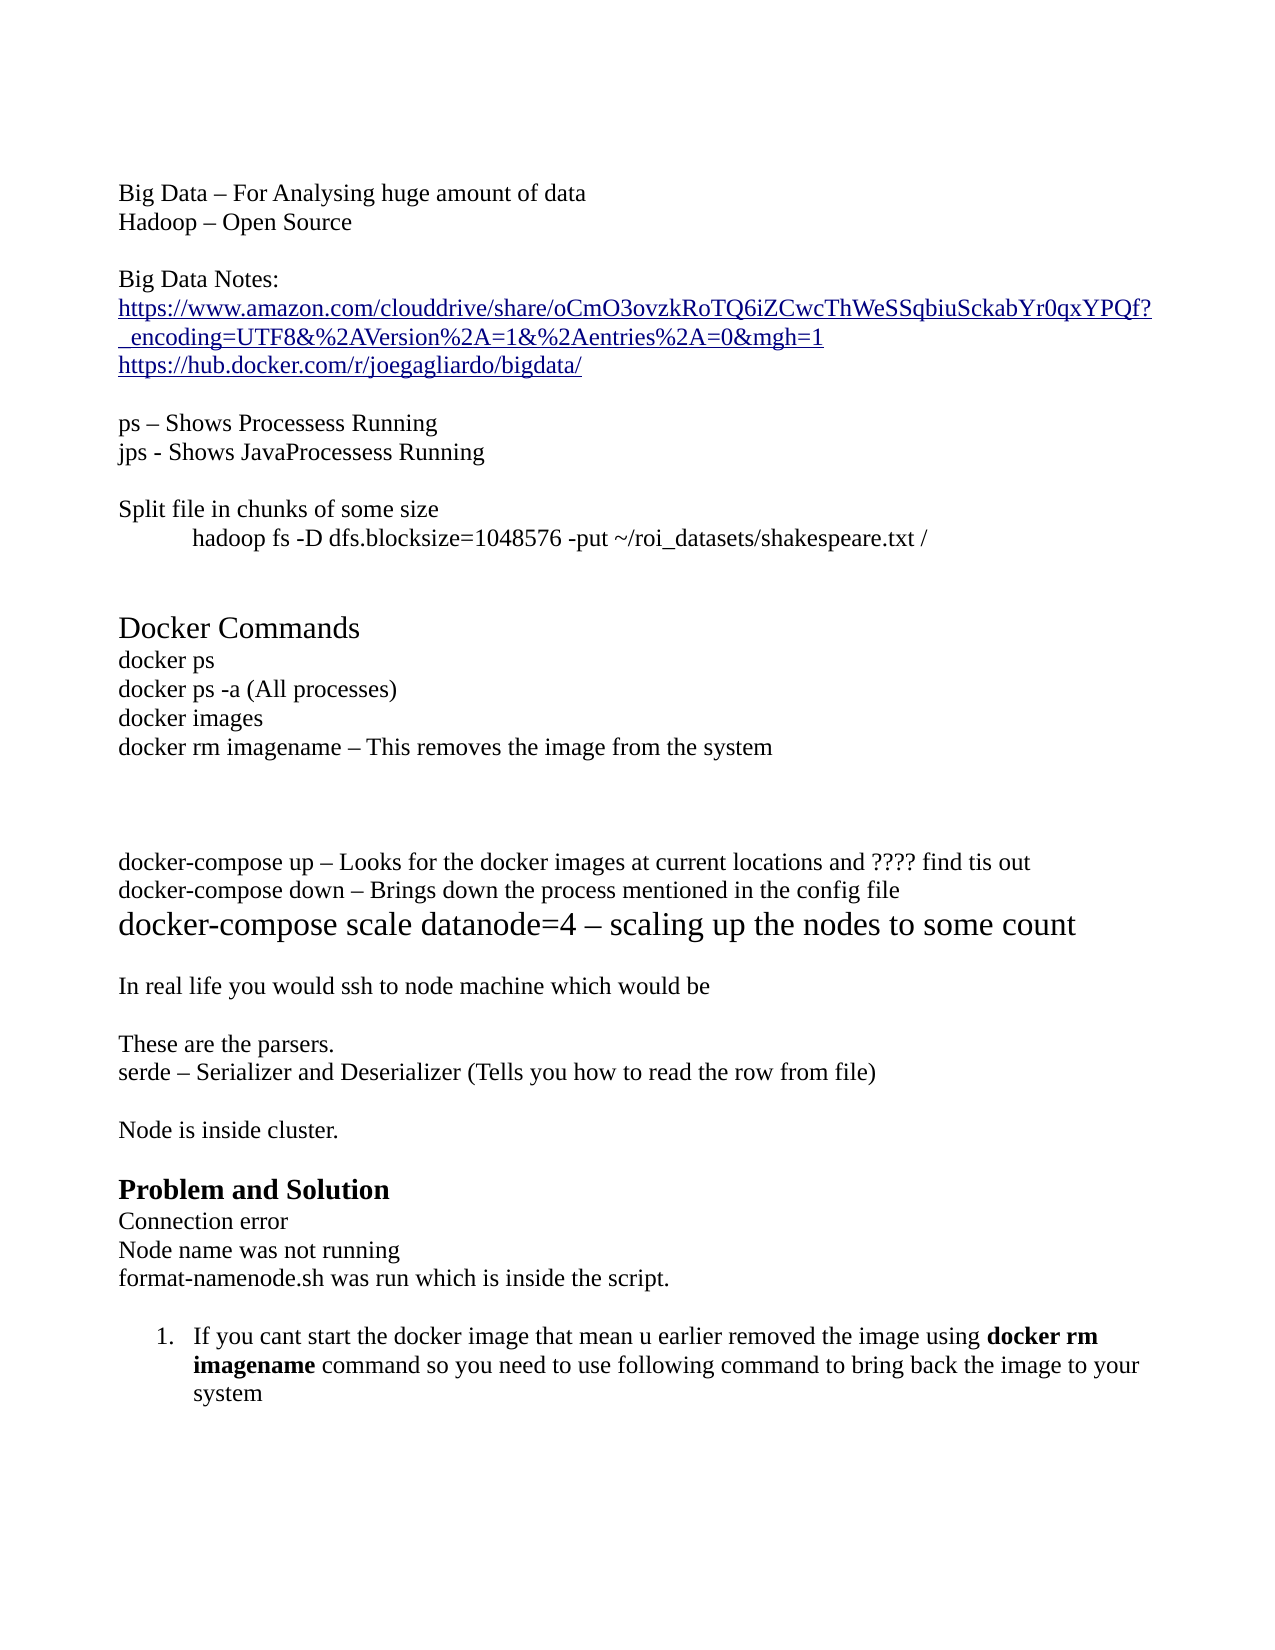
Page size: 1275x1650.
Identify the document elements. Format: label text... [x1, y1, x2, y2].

text docker ps [118, 645, 1157, 674]
text hadoop fs -D dfs.blocksize=1048576 -put ~/roi_datasets/shakespeare.txt / [118, 523, 1157, 552]
text Big Data Notes: [118, 264, 1157, 293]
text docker-compose up – Looks for the docker images at current locations and ???? find tis out [118, 847, 1157, 875]
text serde – Serializer and Deserializer (Tells you how to read the row from file) [118, 1057, 1157, 1086]
text docker-compose scale datanode=4 – scaling up the nodes to some count [118, 904, 1157, 942]
text https://www.amazon.com/clouddrive/share/oCmO3ovzkRoTQ6iZCwcThWeSSqbiuSckabYr0qxYPQf?_encoding=UTF8&%2AVersion%2A=1&%2Aentries%2A=0&mgh=1 [118, 293, 1157, 351]
text Problem and Solution [118, 1172, 1157, 1206]
text In real life you would ssh to node machine which would be [118, 971, 1157, 1000]
text https://hub.docker.com/r/joegagliardo/bigdata/ [118, 351, 1157, 379]
text Split file in chunks of some size [118, 494, 1157, 523]
text Hadoop – Open Source [118, 207, 1157, 236]
text Big Data – For Analysing huge amount of data [118, 178, 1157, 207]
text ps – Shows Processess Running [118, 408, 1157, 437]
text Node is inside cluster. [118, 1115, 1157, 1144]
text docker-compose down – Brings down the process mentioned in the config file [118, 875, 1157, 904]
list If you cant start the docker image that mean u earlier removed the image using docker rm imagename command so you need to use following command to bring back the image to your system [156, 1321, 1157, 1407]
text Node name was not running [118, 1235, 1157, 1263]
text docker ps -a (All processes) [118, 674, 1157, 703]
text Connection error [118, 1206, 1157, 1235]
text docker rm imagename – This removes the image from the system [118, 732, 1157, 760]
text docker images [118, 703, 1157, 732]
text Docker Commands [118, 609, 1157, 645]
text These are the parsers. [118, 1029, 1157, 1057]
text format-namenode.sh was run which is inside the script. [118, 1263, 1157, 1292]
text jps - Shows JavaProcessess Running [118, 437, 1157, 466]
